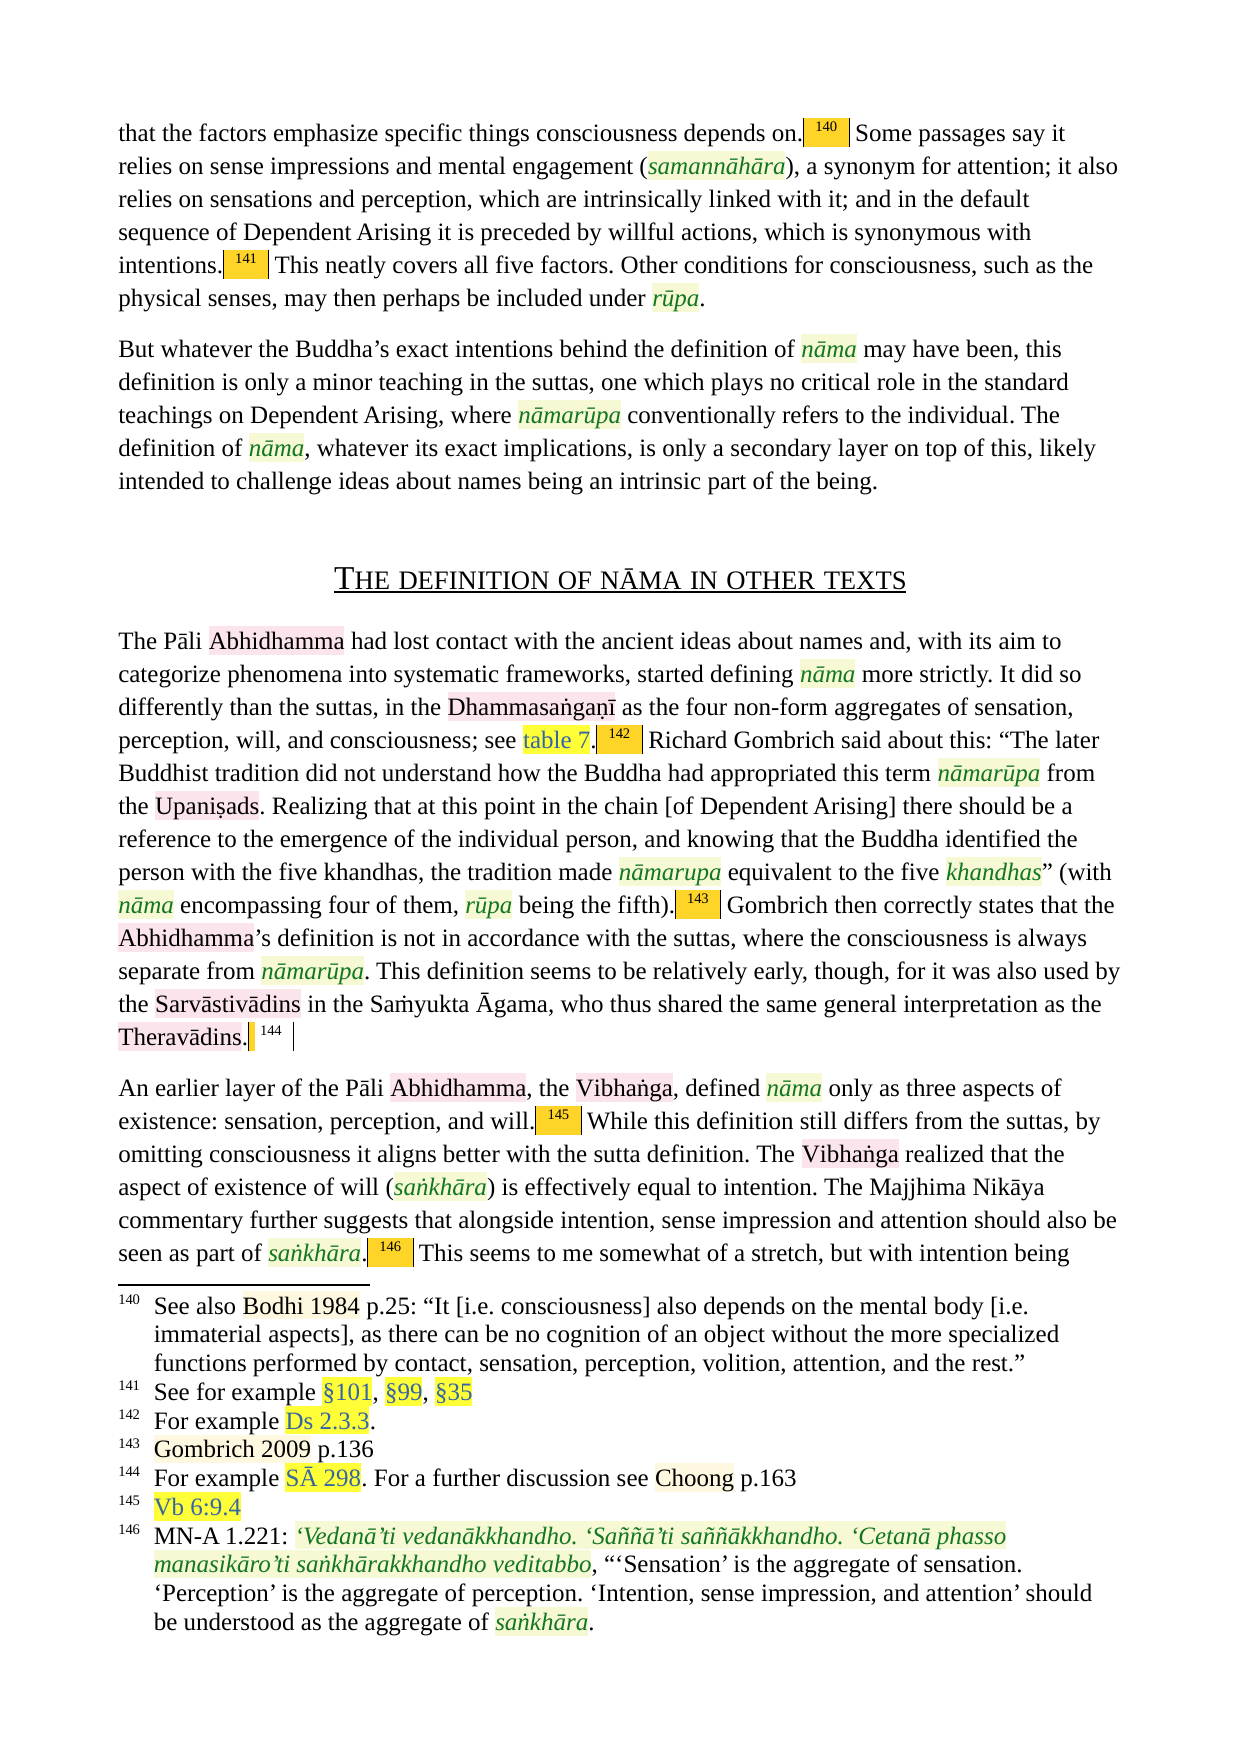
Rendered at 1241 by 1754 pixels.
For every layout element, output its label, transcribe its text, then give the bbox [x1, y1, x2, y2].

text For example SĀ 298. For a further discussion see Choong p.163 [118, 1463, 285, 1492]
text Vb 6:9.4 [241, 1492, 1122, 1521]
text For example SĀ 298. For a further discussion see Choong p.163 [361, 1463, 655, 1492]
text For example Ds 2.3.3. [118, 1406, 285, 1434]
text Gombrich 2009 p.136 [118, 1434, 1122, 1463]
text Vb 6:9.4 [118, 1492, 154, 1521]
text that the factors emphasize specific things consciousness depends on. Some passages say it relies on sense impressions and mental engagement (samannāhāra), a synonym for attention; it also relies on sensations and perception, which are intrinsically linked with it; and in the default sequence of Dependent Arising it is preceded by willful actions, which is synonymous with intentions. This neatly covers all five factors. Other conditions for consciousness, such as the physical senses, may then perhaps be included under rūpa. [118, 118, 1122, 312]
text See for example §101, §99, §35 [118, 1377, 322, 1406]
text An earlier layer of the Pāli Abhidhamma, the Vibhaṅga, defined nāma only as three aspects of existence: sensation, perception, and will. While this definition still differs from the suttas, by omitting consciousness it aligns better with the sutta definition. The Vibhaṅga realized that the aspect of existence of will (saṅkhāra) is effectively equal to intention. The Majjhima Nikāya commentary further suggests that alongside intention, sense impression and attention should also be seen as part of saṅkhāra. This seems to me somewhat of a stretch, but with intention being [118, 1073, 1122, 1267]
text But whatever the Buddha’s exact intentions behind the definition of nāma may have been, this definition is only a minor teaching in the suttas, one which plays no critical role in the standard teachings on Dependent Arising, where nāmarūpa conventionally refers to the individual. The definition of nāma, whatever its exact implications, is only a secondary layer on top of this, likely intended to challenge ideas about names being an intrinsic part of the being. [118, 334, 1122, 495]
text The Pāli Abhidhamma had lost contact with the ancient ideas about names and, with its aim to categorize phenomena into systematic frameworks, started defining nāma more strictly. It did so differently than the suttas, in the Dhammasaṅgaṇī as the four non-form aggregates of sensation, perception, will, and consciousness; see table 7. Richard Gombrich said about this: “The later Buddhist tradition did not understand how the Buddha had appropriated this term nāmarūpa from the Upaniṣads. Realizing that at this point in the chain [of Dependent Arising] there should be a reference to the emergence of the individual person, and knowing that the Buddha identified the person with the five khandhas, the tradition made nāmarupa equivalent to the five khandhas” (with nāma encompassing four of them, rūpa being the fifth). Gombrich then correctly states that the Abhidhamma’s definition is not in accordance with the suttas, where the consciousness is always separate from nāmarūpa. This definition seems to be relatively early, though, for it was also used by the Sarvāstivādins in the Saṁyukta Āgama, who thus shared the same general interpretation as the Theravādins. [118, 626, 1122, 1051]
text See for example §101, §99, §35 [472, 1377, 1122, 1406]
text For example Ds 2.3.3. [369, 1406, 1122, 1434]
subtitle The definition of nāma in other texts [118, 558, 1122, 596]
text See also Bodhi 1984 p.25: “It [i.e. consciousness] also depends on the mental body [i.e. immaterial aspects], as there can be no cognition of an object without the more specialized functions performed by contact, sensation, perception, volition, attention, and the rest.” [118, 1291, 1122, 1377]
text For example SĀ 298. For a further discussion see Choong p.163 [734, 1463, 1122, 1492]
text MN-A 1.221: ‘Vedanā’ti vedanākkhandho. ‘Saññā’ti saññākkhandho. ‘Cetanā phasso manasikāro’ti saṅkhārakkhandho veditabbo, “‘Sensation’ is the aggregate of sensation. ‘Perception’ is the aggregate of perception. ‘Intention, sense impression, and attention’ should be understood as the aggregate of saṅkhāra. [118, 1521, 1122, 1636]
